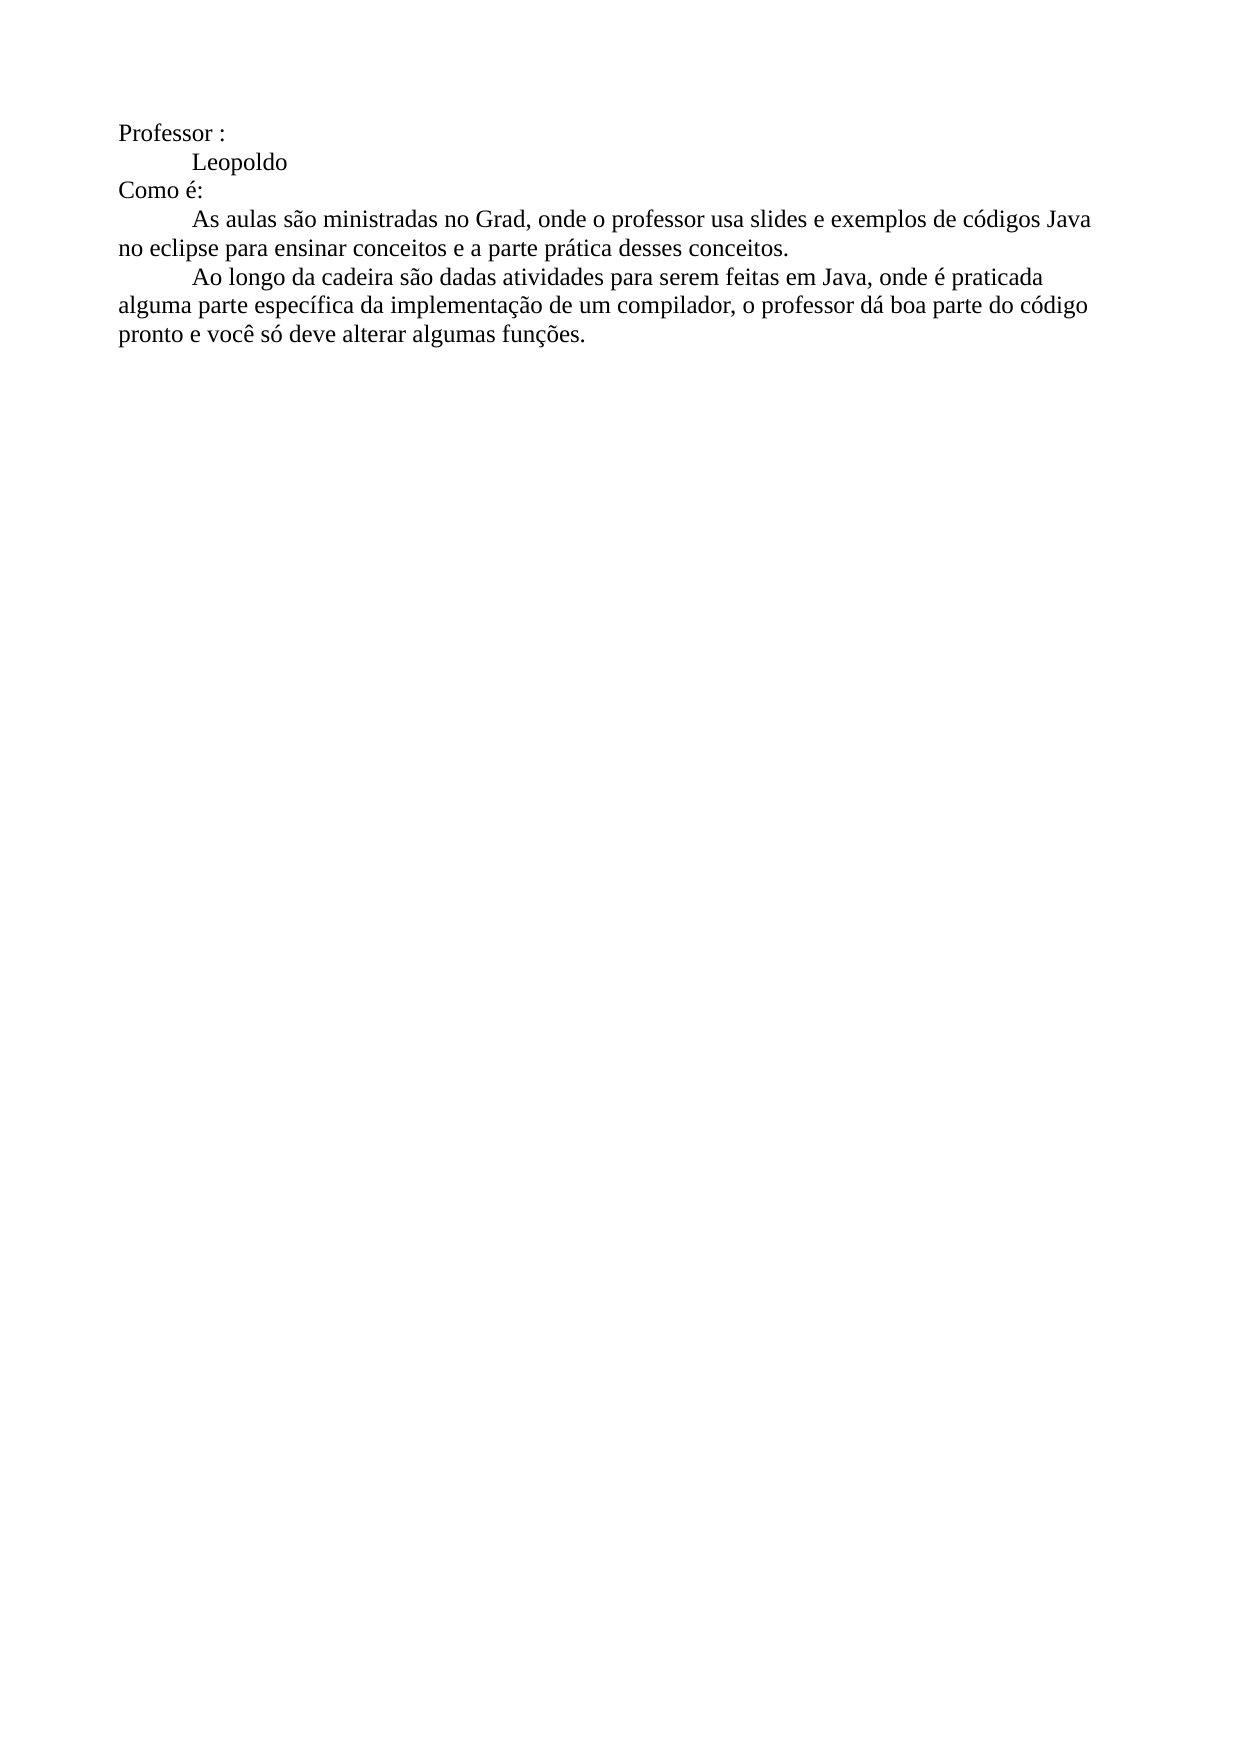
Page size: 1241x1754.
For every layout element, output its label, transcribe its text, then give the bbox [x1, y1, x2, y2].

text Como é: [118, 176, 1122, 204]
text Professor : [118, 118, 1122, 147]
text As aulas são ministradas no Grad, onde o professor usa slides e exemplos de códigos Java no eclipse para ensinar conceitos e a parte prática desses conceitos. [118, 204, 1122, 262]
text Leopoldo [118, 147, 1122, 176]
text Ao longo da cadeira são dadas atividades para serem feitas em Java, onde é praticada alguma parte específica da implementação de um compilador, o professor dá boa parte do código pronto e você só deve alterar algumas funções. [118, 262, 1122, 348]
